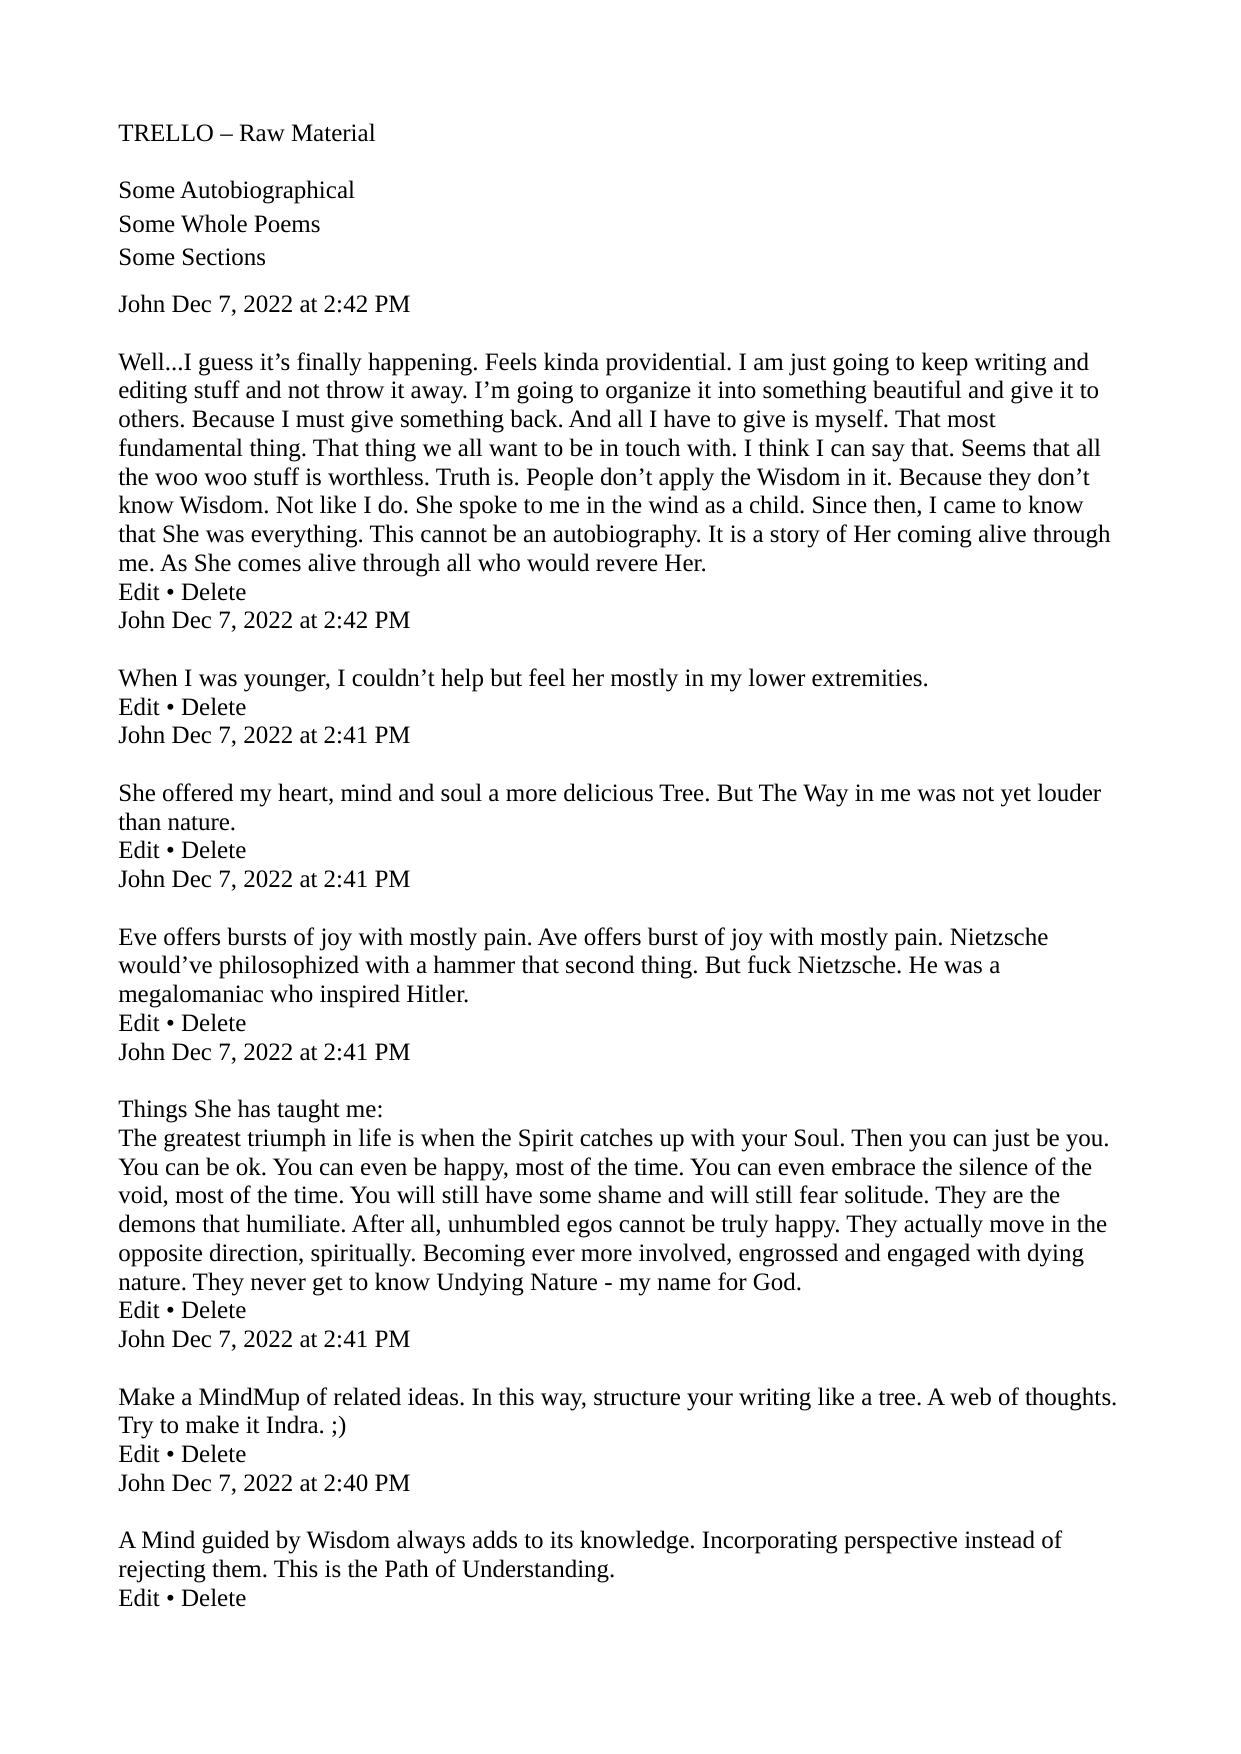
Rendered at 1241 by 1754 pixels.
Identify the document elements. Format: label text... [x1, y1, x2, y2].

text Some Autobiographical Some Whole Poems Some Sections [118, 176, 1122, 270]
text A Mind guided by Wisdom always adds to its knowledge. Incorporating perspective instead of rejecting them. This is the Path of Understanding. [118, 1526, 1122, 1583]
text John Dec 7, 2022 at 2:41 PM [118, 1037, 1122, 1066]
text Eve offers bursts of joy with mostly pain. Ave offers burst of joy with mostly pain. Nietzsche would’ve philosophized with a hammer that second thing. But fuck Nietzsche. He was a megalomaniac who inspired Hitler. [118, 922, 1122, 1008]
text When I was younger, I couldn’t help but feel her mostly in my lower extremities. [118, 663, 1122, 692]
text Well...I guess it’s finally happening. Feels kinda providential. I am just going to keep writing and editing stuff and not throw it away. I’m going to organize it into something beautiful and give it to others. Because I must give something back. And all I have to give is myself. That most fundamental thing. That thing we all want to be in touch with. I think I can say that. Seems that all the woo woo stuff is worthless. Truth is. People don’t apply the Wisdom in it. Because they don’t know Wisdom. Not like I do. She spoke to me in the wind as a child. Since then, I came to know that She was everything. This cannot be an autobiography. It is a story of Her coming alive through me. As She comes alive through all who would revere Her. [118, 347, 1122, 577]
text John Dec 7, 2022 at 2:42 PM [118, 606, 1122, 634]
text John Dec 7, 2022 at 2:41 PM [118, 1324, 1122, 1353]
text John Dec 7, 2022 at 2:42 PM [118, 289, 1122, 318]
text Edit • Delete [118, 1439, 1122, 1468]
text TRELLO – Raw Material [118, 118, 1122, 147]
text She offered my heart, mind and soul a more delicious Tree. But The Way in me was not yet louder than nature. [118, 778, 1122, 836]
text John Dec 7, 2022 at 2:40 PM [118, 1468, 1122, 1497]
text Edit • Delete [118, 692, 1122, 721]
text Edit • Delete [118, 577, 1122, 606]
text Things She has taught me: [118, 1094, 1122, 1123]
text Make a MindMup of related ideas. In this way, structure your writing like a tree. A web of thoughts. Try to make it Indra. ;) [118, 1382, 1122, 1439]
text Edit • Delete [118, 1296, 1122, 1324]
text The greatest triumph in life is when the Spirit catches up with your Soul. Then you can just be you. You can be ok. You can even be happy, most of the time. You can even embrace the silence of the void, most of the time. You will still have some shame and will still fear solitude. They are the demons that humiliate. After all, unhumbled egos cannot be truly happy. They actually move in the opposite direction, spiritually. Becoming ever more involved, engrossed and engaged with dying nature. They never get to know Undying Nature - my name for God. [118, 1123, 1122, 1296]
text Edit • Delete [118, 1583, 1122, 1612]
text John Dec 7, 2022 at 2:41 PM [118, 721, 1122, 749]
text John Dec 7, 2022 at 2:41 PM [118, 864, 1122, 893]
text Edit • Delete [118, 1008, 1122, 1037]
text Edit • Delete [118, 836, 1122, 864]
